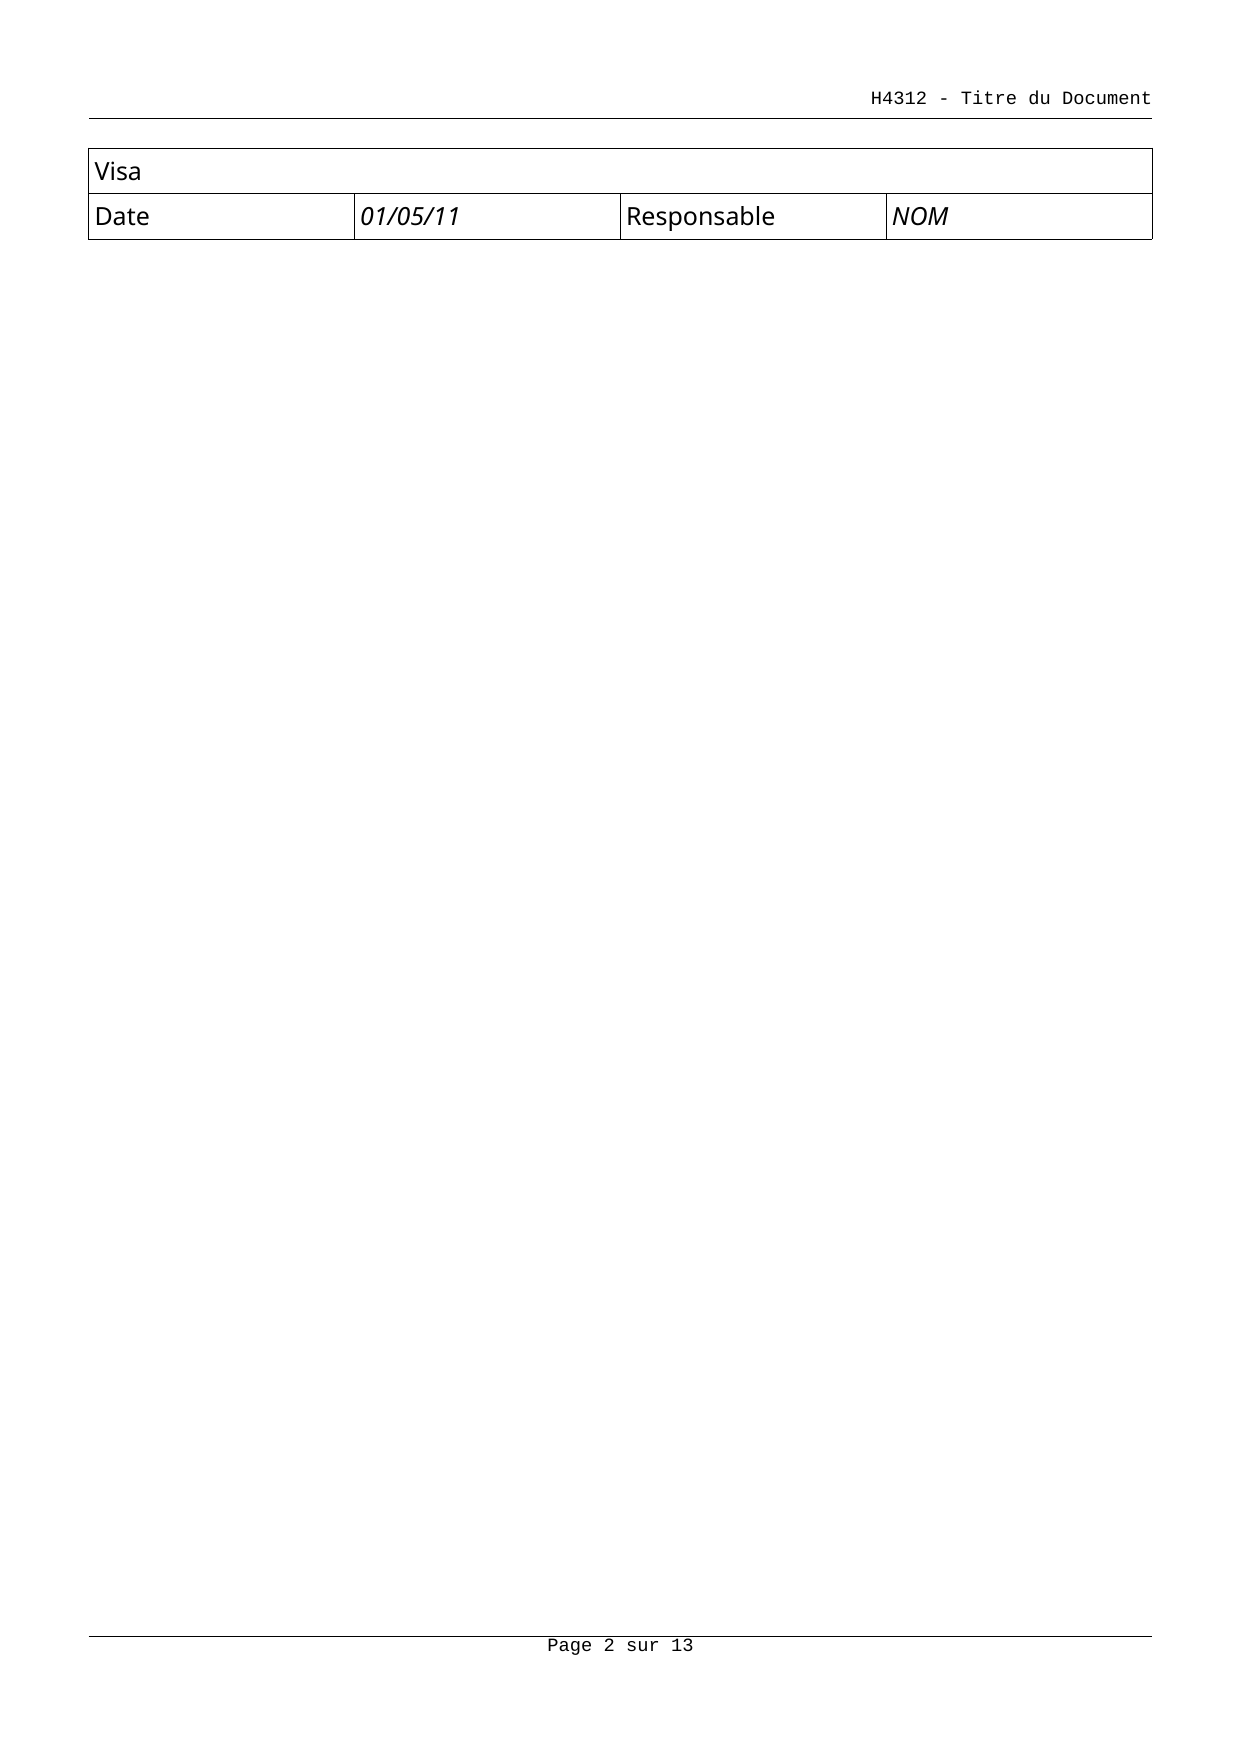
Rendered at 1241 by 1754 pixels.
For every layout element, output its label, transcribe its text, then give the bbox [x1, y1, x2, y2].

table_cell 05/01/11 [355, 194, 620, 239]
table_cell NOM [887, 194, 1152, 239]
table_cell Date [89, 194, 354, 239]
table_header Visa [89, 149, 1152, 193]
table_cell Responsable [621, 194, 886, 239]
